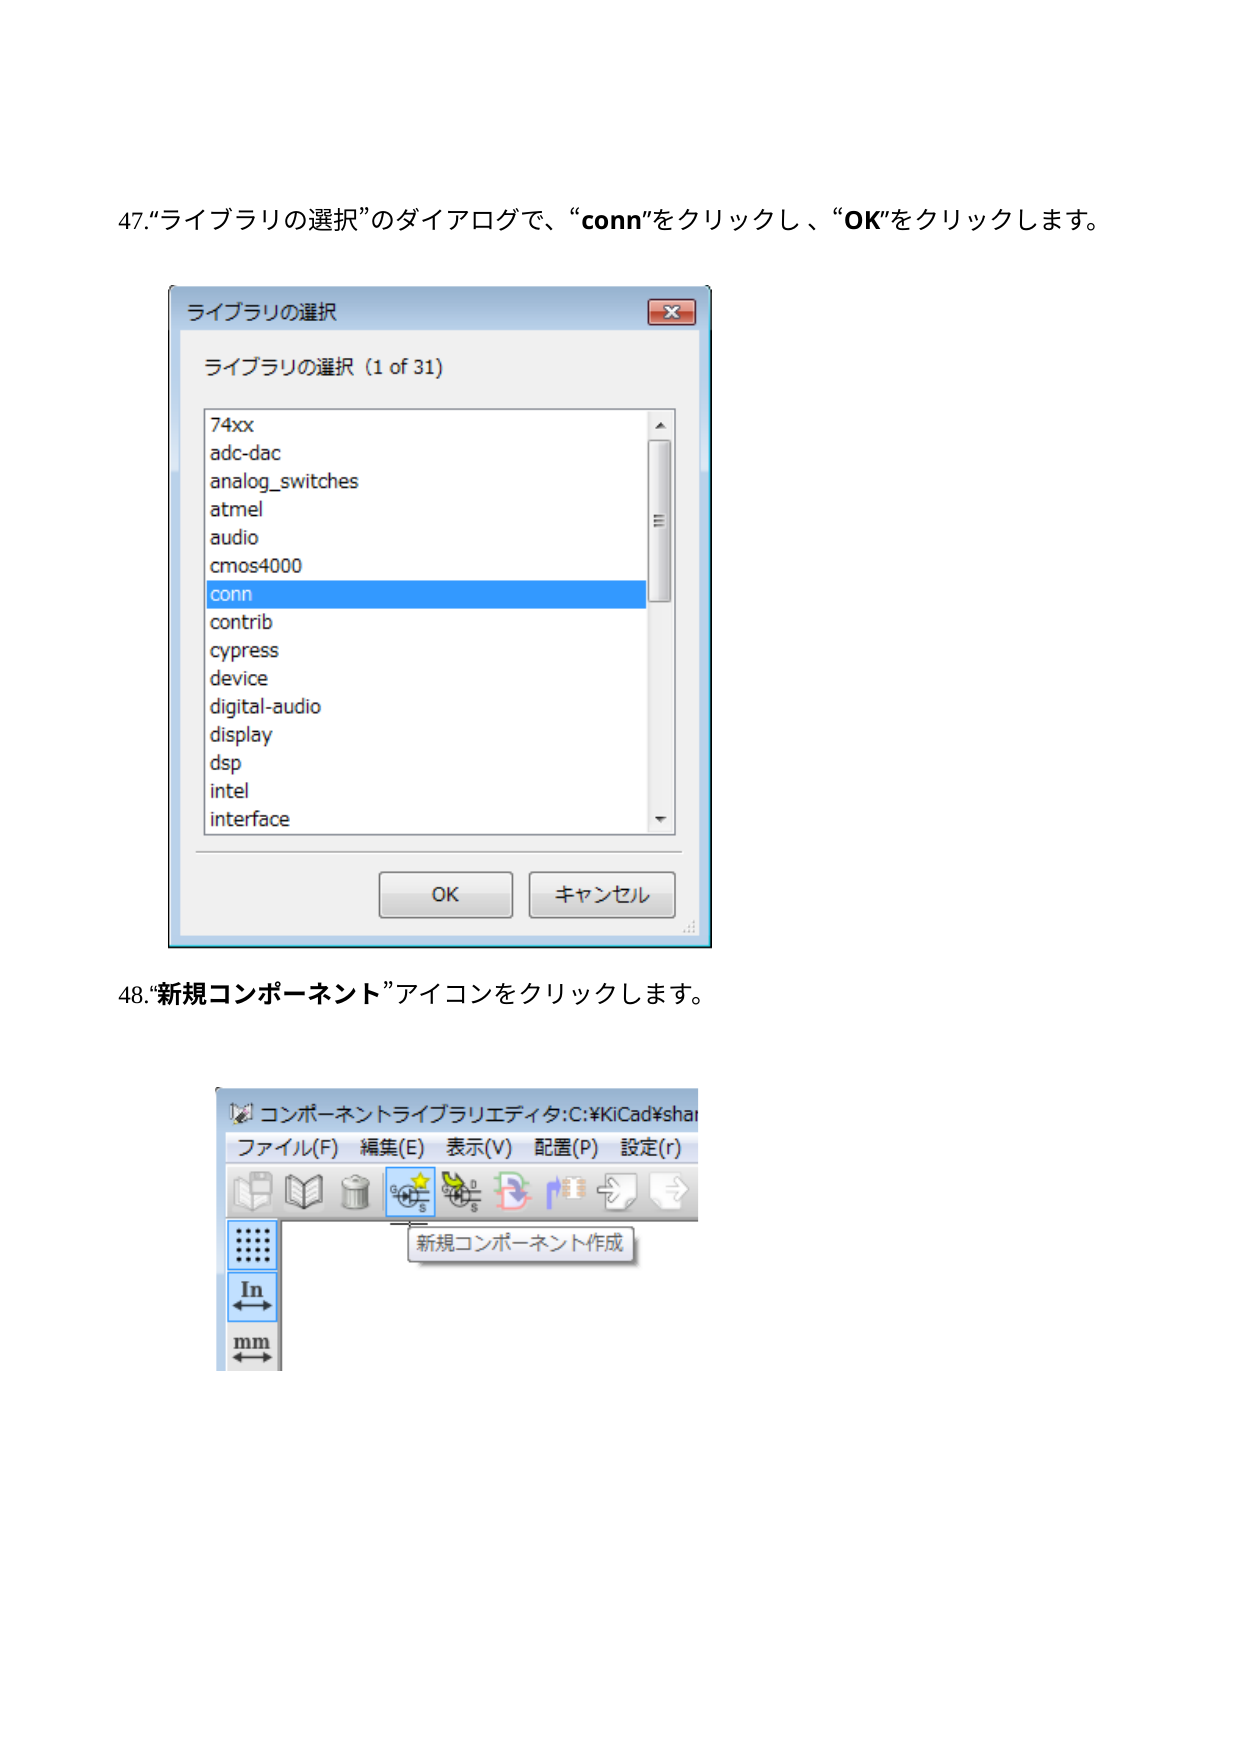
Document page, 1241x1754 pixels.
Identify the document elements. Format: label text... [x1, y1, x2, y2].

list “ライブラリの選択”のダイアログで、“conn”をクリックし 、“OK”をクリックします。 [118, 201, 1122, 237]
list “新規コンポーネント”アイコンをクリックします。 [118, 974, 1122, 1011]
picture [168, 285, 712, 950]
picture [215, 1087, 699, 1371]
